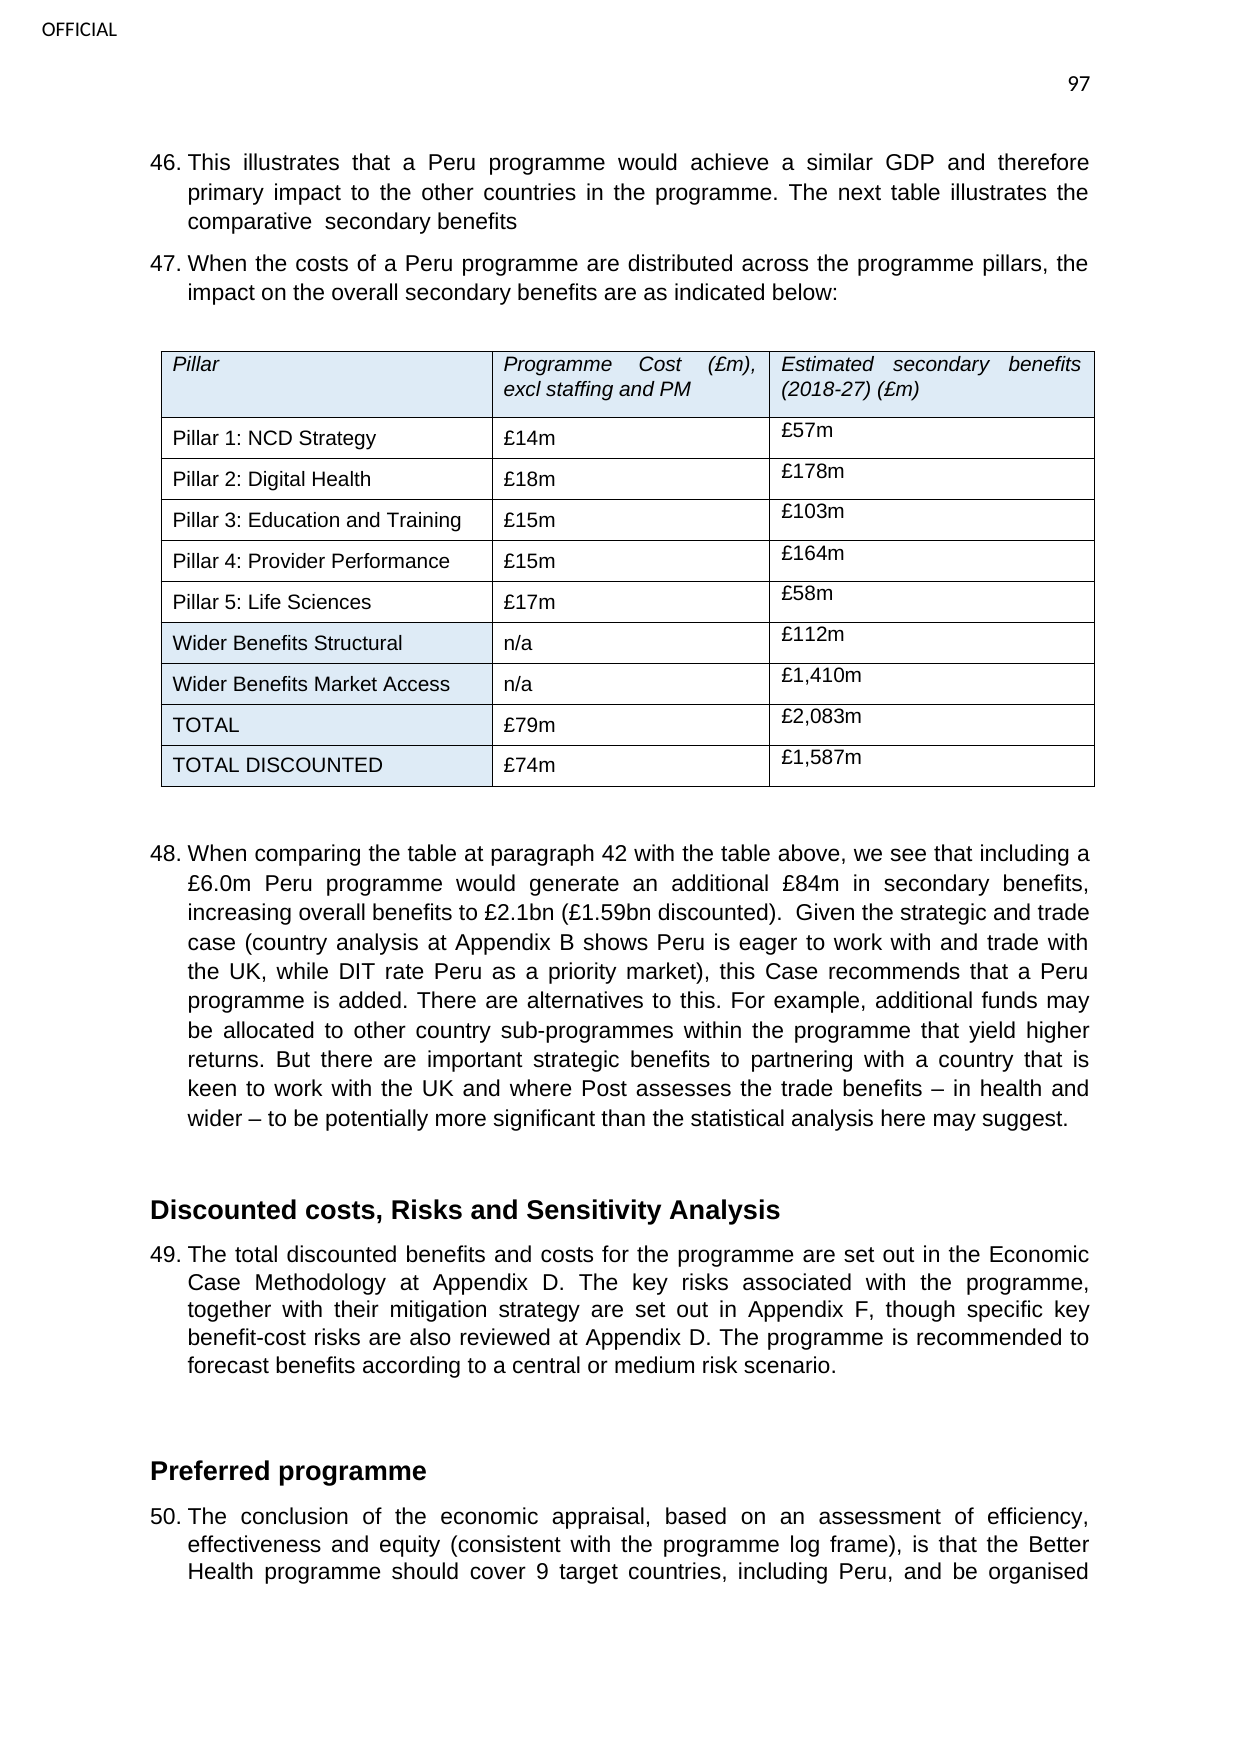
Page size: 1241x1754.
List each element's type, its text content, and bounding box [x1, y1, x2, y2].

list The conclusion of the economic appraisal, based on an assessment of efficiency, effectiveness and equity (consistent with the programme log frame), is that the Better Health programme should cover 9 target countries, including Peru, and be organised [150, 1504, 1090, 1584]
table_cell £103m [770, 500, 1094, 540]
table_cell Pillar 1: NCD Strategy [162, 418, 492, 458]
list The total discounted benefits and costs for the programme are set out in the Economic Case Methodology at Appendix D. The key risks associated with the programme, together with their mitigation strategy are set out in Appendix F, though specific key benefit-cost risks are also reviewed at Appendix D. The programme is recommended to forecast benefits according to a central or medium risk scenario. [150, 1242, 1090, 1378]
table_cell £164m [770, 541, 1094, 581]
table_cell £79m [493, 705, 769, 745]
table_header Programme Cost (£m), excl staffing and PM [493, 352, 769, 417]
table_cell Wider Benefits Structural [162, 623, 492, 663]
table_cell Wider Benefits Market Access [162, 664, 492, 704]
table_cell n/a [493, 623, 769, 663]
table_cell £14m [493, 418, 769, 458]
table_cell £58m [770, 582, 1094, 622]
table_cell TOTAL DISCOUNTED [162, 746, 492, 786]
subtitle Preferred programme [150, 1456, 1090, 1487]
table_cell £15m [493, 541, 769, 581]
table_cell Pillar 2: Digital Health [162, 459, 492, 499]
table_cell £74m [493, 746, 769, 786]
list When the costs of a Peru programme are distributed across the programme pillars, the impact on the overall secondary benefits are as indicated below: [150, 251, 1090, 306]
table_cell £2,083m [770, 705, 1094, 745]
table_cell Pillar 4: Provider Performance [162, 541, 492, 581]
list This illustrates that a Peru programme would achieve a similar GDP and therefore primary impact to the other countries in the programme. The next table illustrates the comparative secondary benefits [150, 150, 1090, 234]
table_cell Pillar 3: Education and Training [162, 500, 492, 540]
table_cell £15m [493, 500, 769, 540]
table_cell £18m [493, 459, 769, 499]
table_cell £1,587m [770, 746, 1094, 786]
table_cell £1,410m [770, 664, 1094, 704]
table_cell £112m [770, 623, 1094, 663]
text Discounted costs, Risks and Sensitivity Analysis [150, 1194, 1090, 1225]
table_header Pillar [162, 352, 492, 417]
table_cell £57m [770, 418, 1094, 458]
table_header Estimated secondary benefits (2018-27) (£m) [770, 352, 1094, 417]
table_cell £178m [770, 459, 1094, 499]
table_cell n/a [493, 664, 769, 704]
table_cell Pillar 5: Life Sciences [162, 582, 492, 622]
table_cell TOTAL [162, 705, 492, 745]
list When comparing the table at paragraph 42 with the table above, we see that including a £6.0m Peru programme would generate an additional £84m in secondary benefits, increasing overall benefits to £2.1bn (£1.59bn discounted). Given the strategic and trade case (country analysis at Appendix B shows Peru is eager to work with and trade with the UK, while DIT rate Peru as a priority market), this Case recommends that a Peru programme is added. There are alternatives to this. For example, additional funds may be allocated to other country sub-programmes within the programme that yield higher returns. But there are important strategic benefits to partnering with a country that is keen to work with the UK and where Post assesses the trade benefits – in health and wider – to be potentially more significant than the statistical analysis here may suggest. [150, 841, 1090, 1131]
table_cell £17m [493, 582, 769, 622]
